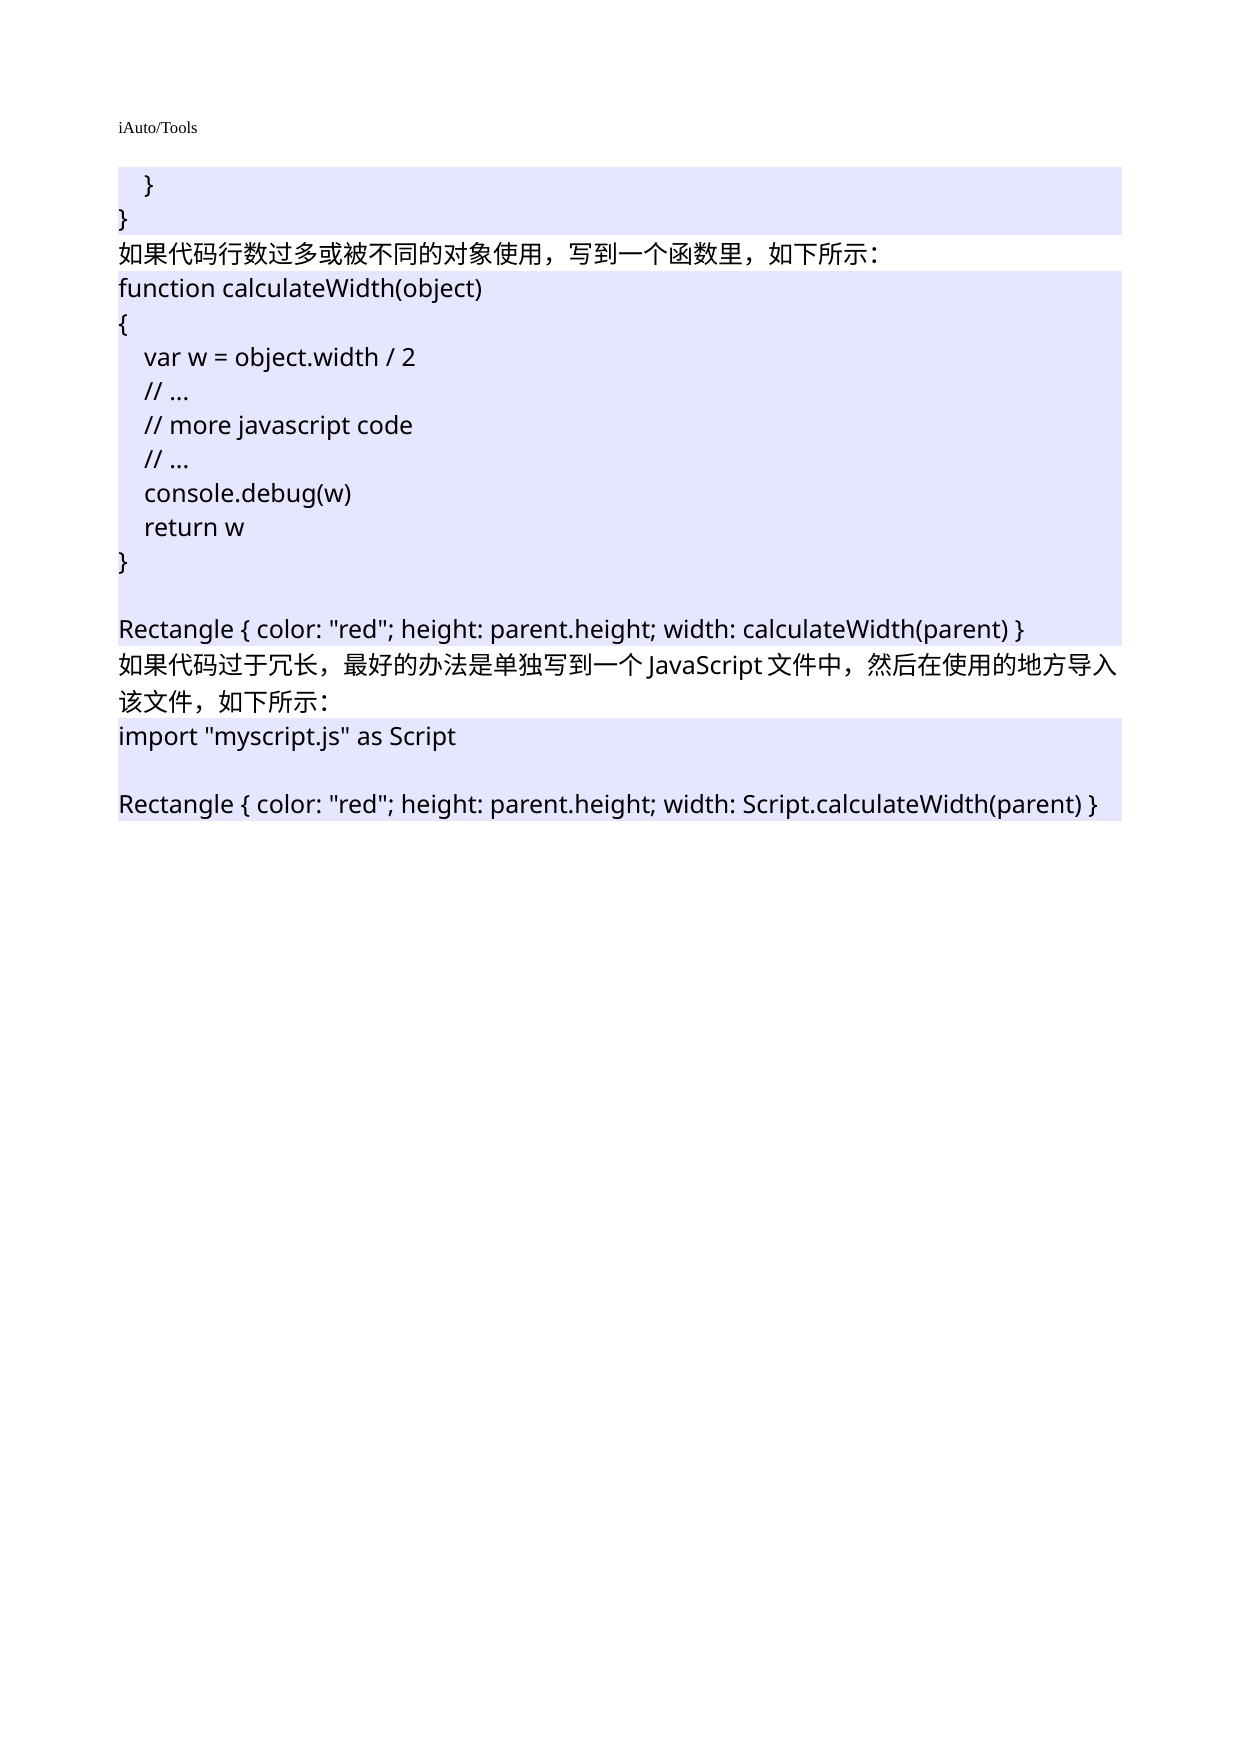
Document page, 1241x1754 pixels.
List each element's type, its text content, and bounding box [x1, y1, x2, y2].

text import "myscript.js" as Script [118, 718, 1122, 752]
text // ... [118, 373, 1122, 407]
text { [118, 305, 1122, 339]
text Rectangle { color: "red"; height: parent.height; width: calculateWidth(parent) } [118, 612, 1122, 646]
text } [118, 544, 1122, 578]
text // more javascript code [118, 407, 1122, 441]
text function calculateWidth(object) [118, 271, 1122, 305]
text // ... [118, 441, 1122, 476]
text Rectangle { color: "red"; height: parent.height; width: Script.calculateWidth(parent) } [118, 786, 1122, 821]
text var w = object.width / 2 [118, 339, 1122, 373]
text 如果代码过于冗长，最好的办法是单独写到一个JavaScript文件中，然后在使用的地方导入该文件，如下所示： [118, 646, 1122, 718]
text console.debug(w) [118, 476, 1122, 509]
text 如果代码行数过多或被不同的对象使用，写到一个函数里，如下所示： [118, 235, 1122, 271]
text } [118, 201, 1122, 235]
text return w [118, 509, 1122, 544]
text } [118, 167, 1122, 201]
